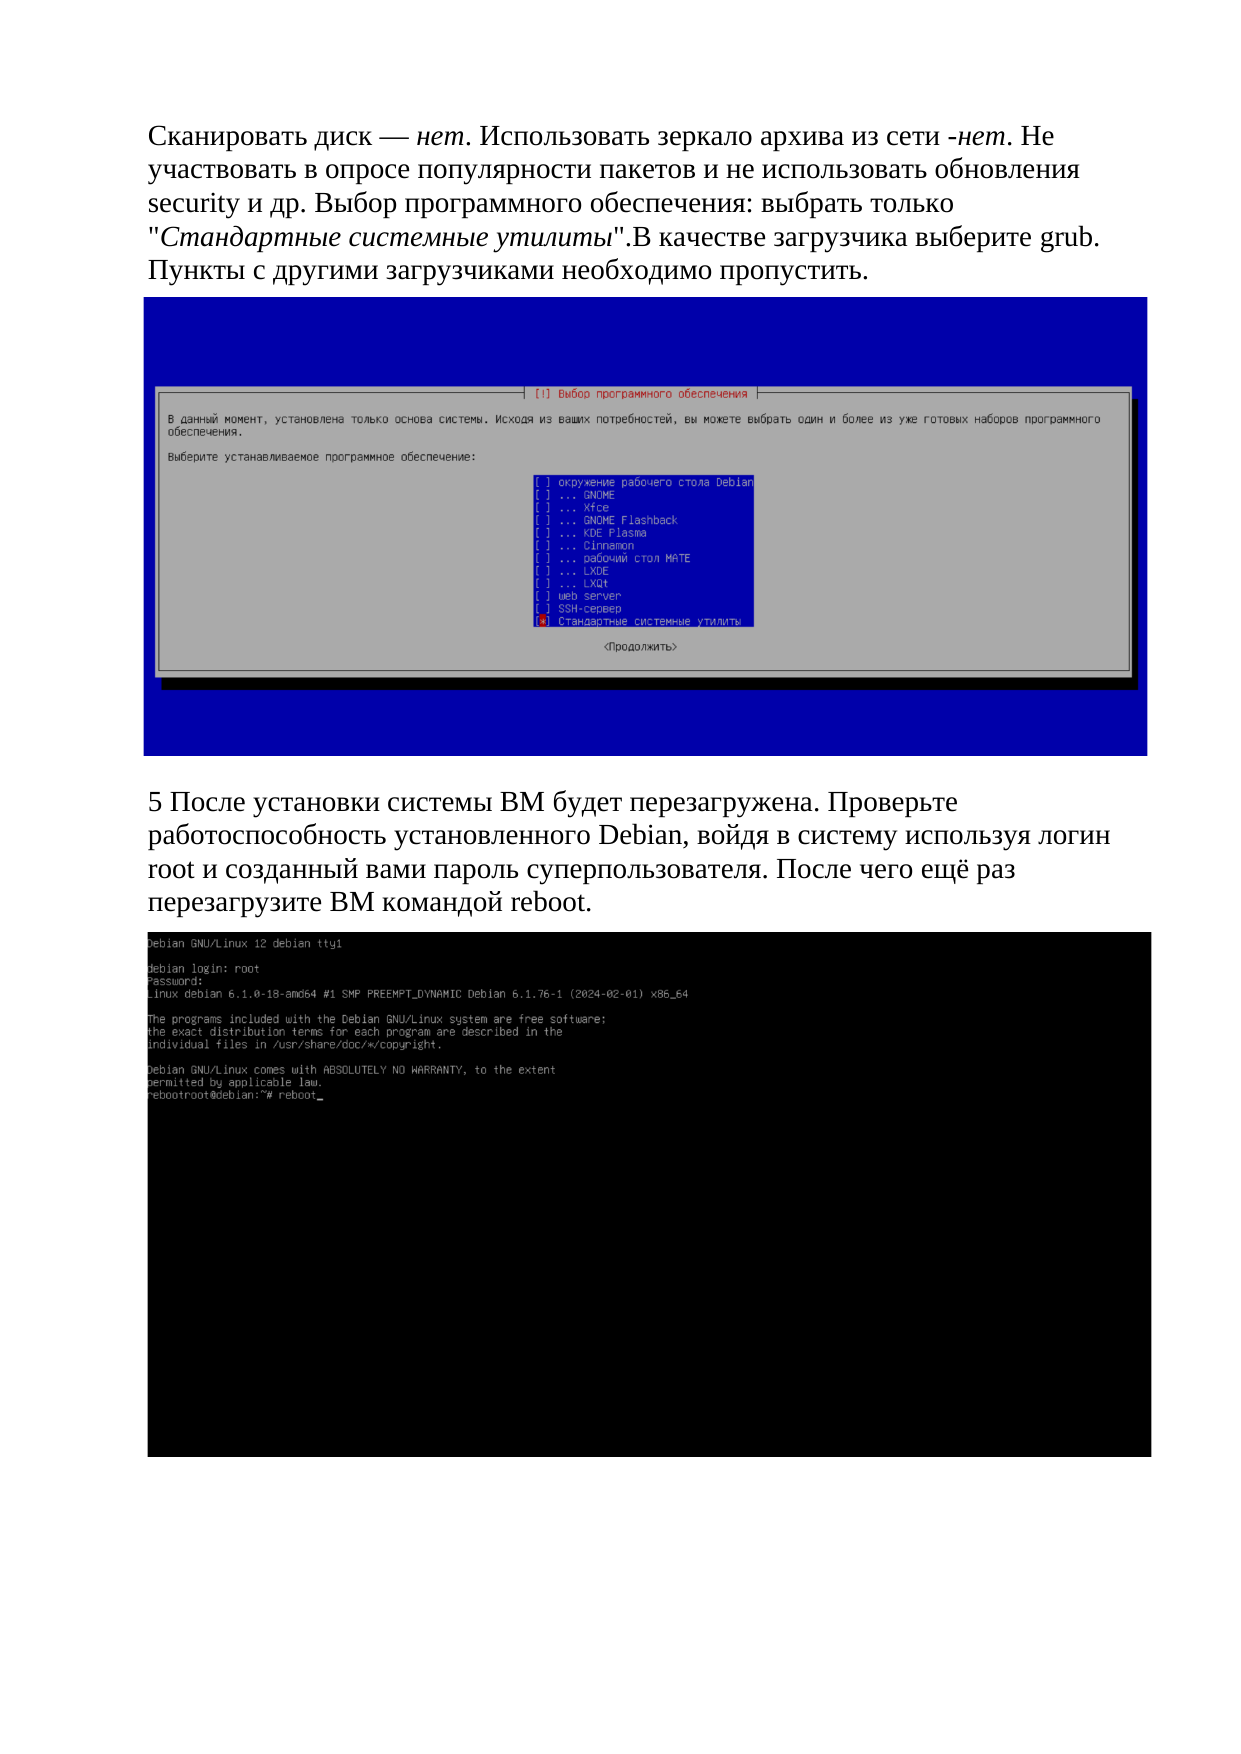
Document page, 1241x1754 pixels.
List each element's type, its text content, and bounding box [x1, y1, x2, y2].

picture [147, 932, 1152, 1457]
picture [143, 297, 1148, 756]
text Сканировать диск — нет. Использовать зеркало архива из сети -нет. Не участвовать в опросе популярности пакетов и не использовать обновления security и др. Выбор программного обеспечения: выбрать только "Стандартные системные утилиты".В качестве загрузчика выберите grub. Пункты с другими загрузчиками необходимо пропустить. [148, 118, 1152, 286]
text 5 После установки системы ВМ будет перезагружена. Проверьте работоспособность установленного Debian, войдя в систему используя логин root и созданный вами пароль суперпользователя. После чего ещё раз перезагрузите ВМ командой reboot. [148, 784, 1152, 918]
